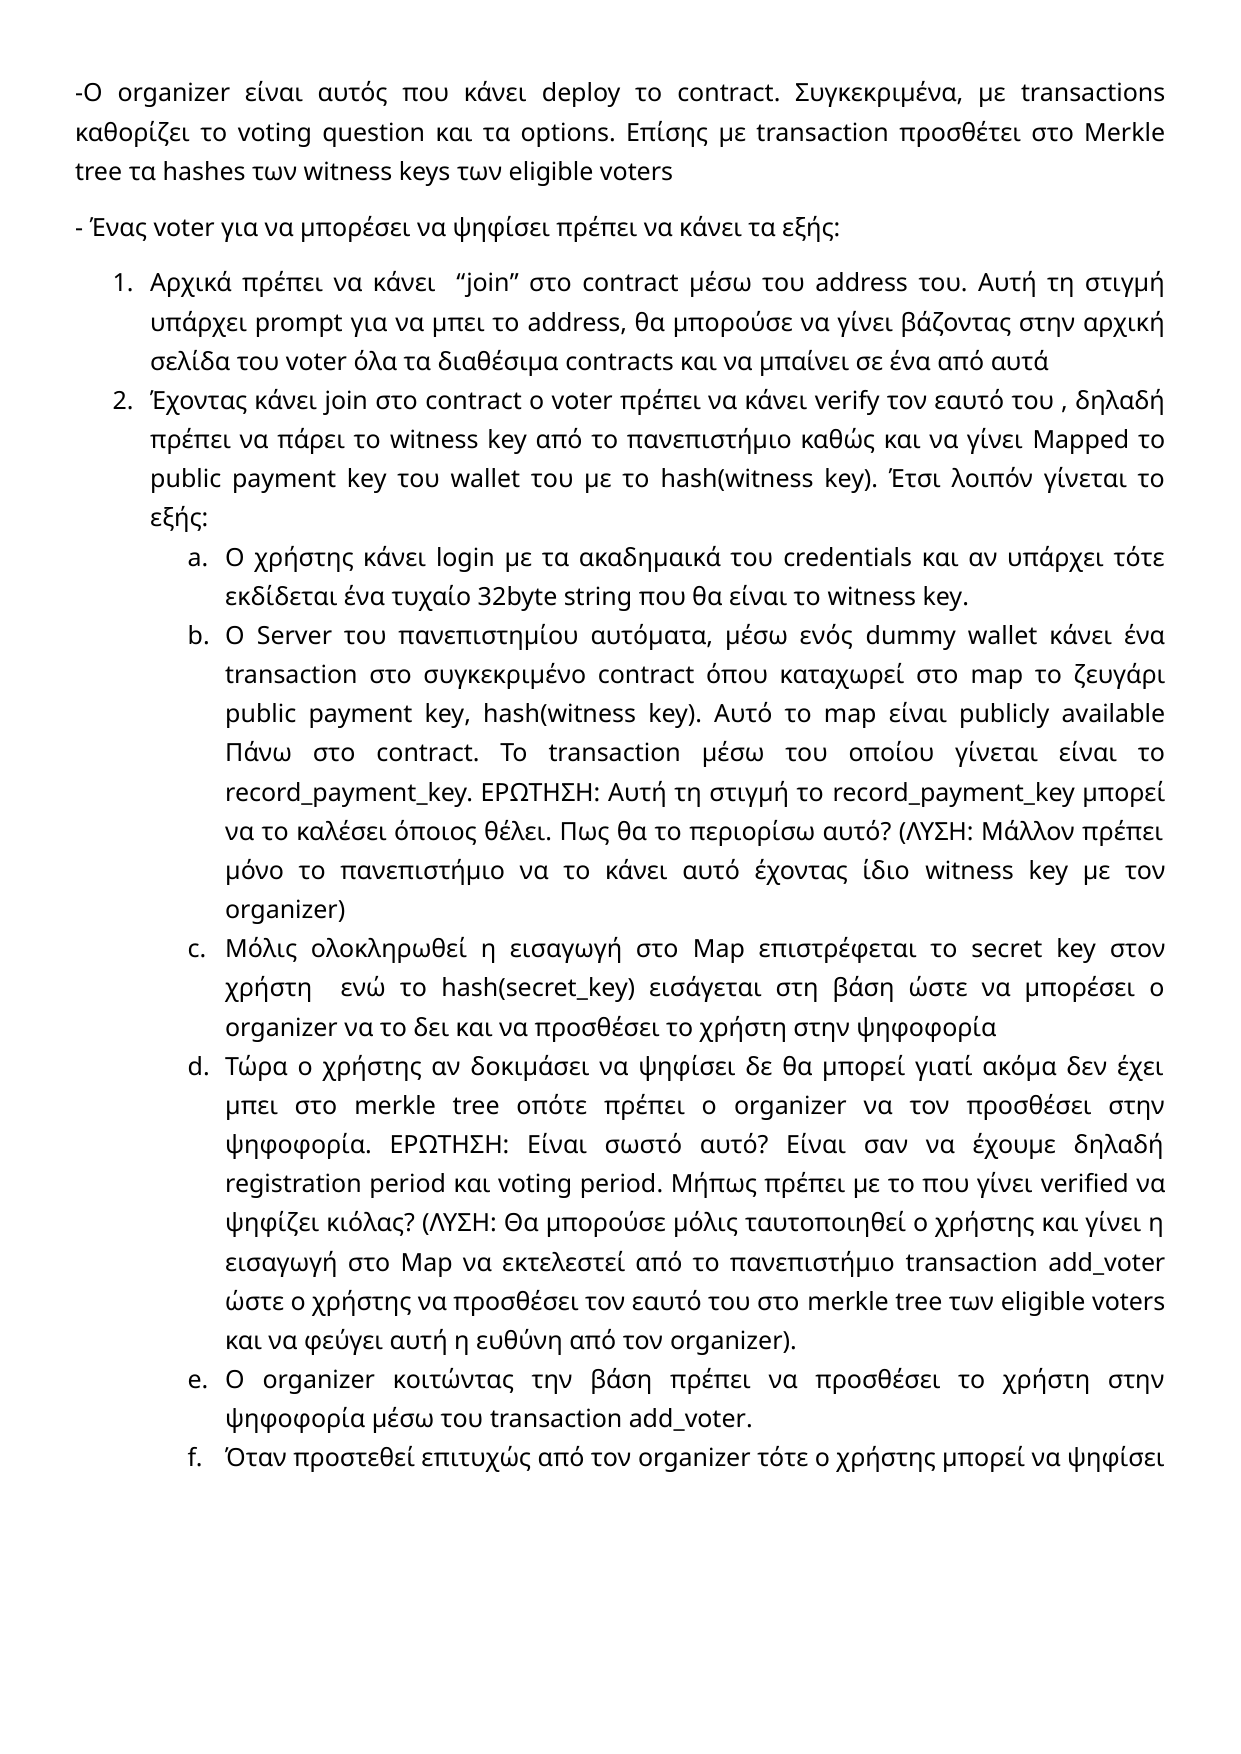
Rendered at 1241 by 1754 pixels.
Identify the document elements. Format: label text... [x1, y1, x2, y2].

list Αρχικά πρέπει να κάνει “join” στο contract μέσω του address του. Αυτή τη στιγμή υπάρχει prompt για να μπει το address, θα μπορούσε να γίνει βάζοντας στην αρχική σελίδα του voter όλα τα διαθέσιμα contracts και να μπαίνει σε ένα από αυτά [112, 265, 1165, 377]
list Ο χρήστης κάνει login με τα ακαδημαικά του credentials και αν υπάρχει τότε εκδίδεται ένα τυχαίο 32byte string που θα είναι το witness key. [187, 539, 1165, 612]
list Όταν προστεθεί επιτυχώς από τον organizer τότε ο χρήστης μπορεί να ψηφίσει [187, 1440, 1165, 1474]
list Τώρα ο χρήστης αν δοκιμάσει να ψηφίσει δε θα μπορεί γιατί ακόμα δεν έχει μπει στο merkle tree οπότε πρέπει ο organizer να τον προσθέσει στην ψηφοφορία. ΕΡΩΤΗΣΗ: Είναι σωστό αυτό? Είναι σαν να έχουμε δηλαδή registration period και voting period. Μήπως πρέπει με το που γίνει verified να ψηφίζει κιόλας? (ΛΥΣΗ: Θα μπορούσε μόλις ταυτοποιηθεί ο χρήστης και γίνει η εισαγωγή στο Map να εκτελεστεί από το πανεπιστήμιο transaction add_voter ώστε ο χρήστης να προσθέσει τον εαυτό του στο merkle tree των eligible voters και να φεύγει αυτή η ευθύνη από τον organizer). [187, 1048, 1165, 1357]
text -Ο organizer είναι αυτός που κάνει deploy το contract. Συγκεκριμένα, με transactions καθορίζει το voting question και τα options. Επίσης με transaction προσθέτει στο Merkle tree τα hashes των witness keys των eligible voters [75, 75, 1165, 187]
list Μόλις ολοκληρωθεί η εισαγωγή στο Map επιστρέφεται το secret key στον χρήστη ενώ το hash(secret_key) εισάγεται στη βάση ώστε να μπορέσει ο organizer να το δει και να προσθέσει το χρήστη στην ψηφοφορία [187, 931, 1165, 1043]
list Ο organizer κοιτώντας την βάση πρέπει να προσθέσει το χρήστη στην ψηφοφορία μέσω του transaction add_voter. [187, 1362, 1165, 1435]
list Ο Server του πανεπιστημίου αυτόματα, μέσω ενός dummy wallet κάνει ένα transaction στο συγκεκριμένο contract όπου καταχωρεί στο map το ζευγάρι public payment key, hash(witness key). Αυτό το map είναι publicly available Πάνω στο contract. Το transaction μέσω του οποίου γίνεται είναι το record_payment_key. ΕΡΩΤΗΣΗ: Αυτή τη στιγμή το record_payment_key μπορεί να το καλέσει όποιος θέλει. Πως θα το περιορίσω αυτό? (ΛΥΣΗ: Μάλλον πρέπει μόνο το πανεπιστήμιο να το κάνει αυτό έχοντας ίδιο witness key με τον organizer) [187, 617, 1165, 926]
list Έχοντας κάνει join στο contract ο voter πρέπει να κάνει verify τον εαυτό του , δηλαδή πρέπει να πάρει το witness key από το πανεπιστήμιο καθώς και να γίνει Mapped το public payment key του wallet του με το hash(witness key). Έτσι λοιπόν γίνεται το εξής: [112, 382, 1165, 534]
text - Ένας voter για να μπορέσει να ψηφίσει πρέπει να κάνει τα εξής: [75, 209, 1165, 243]
